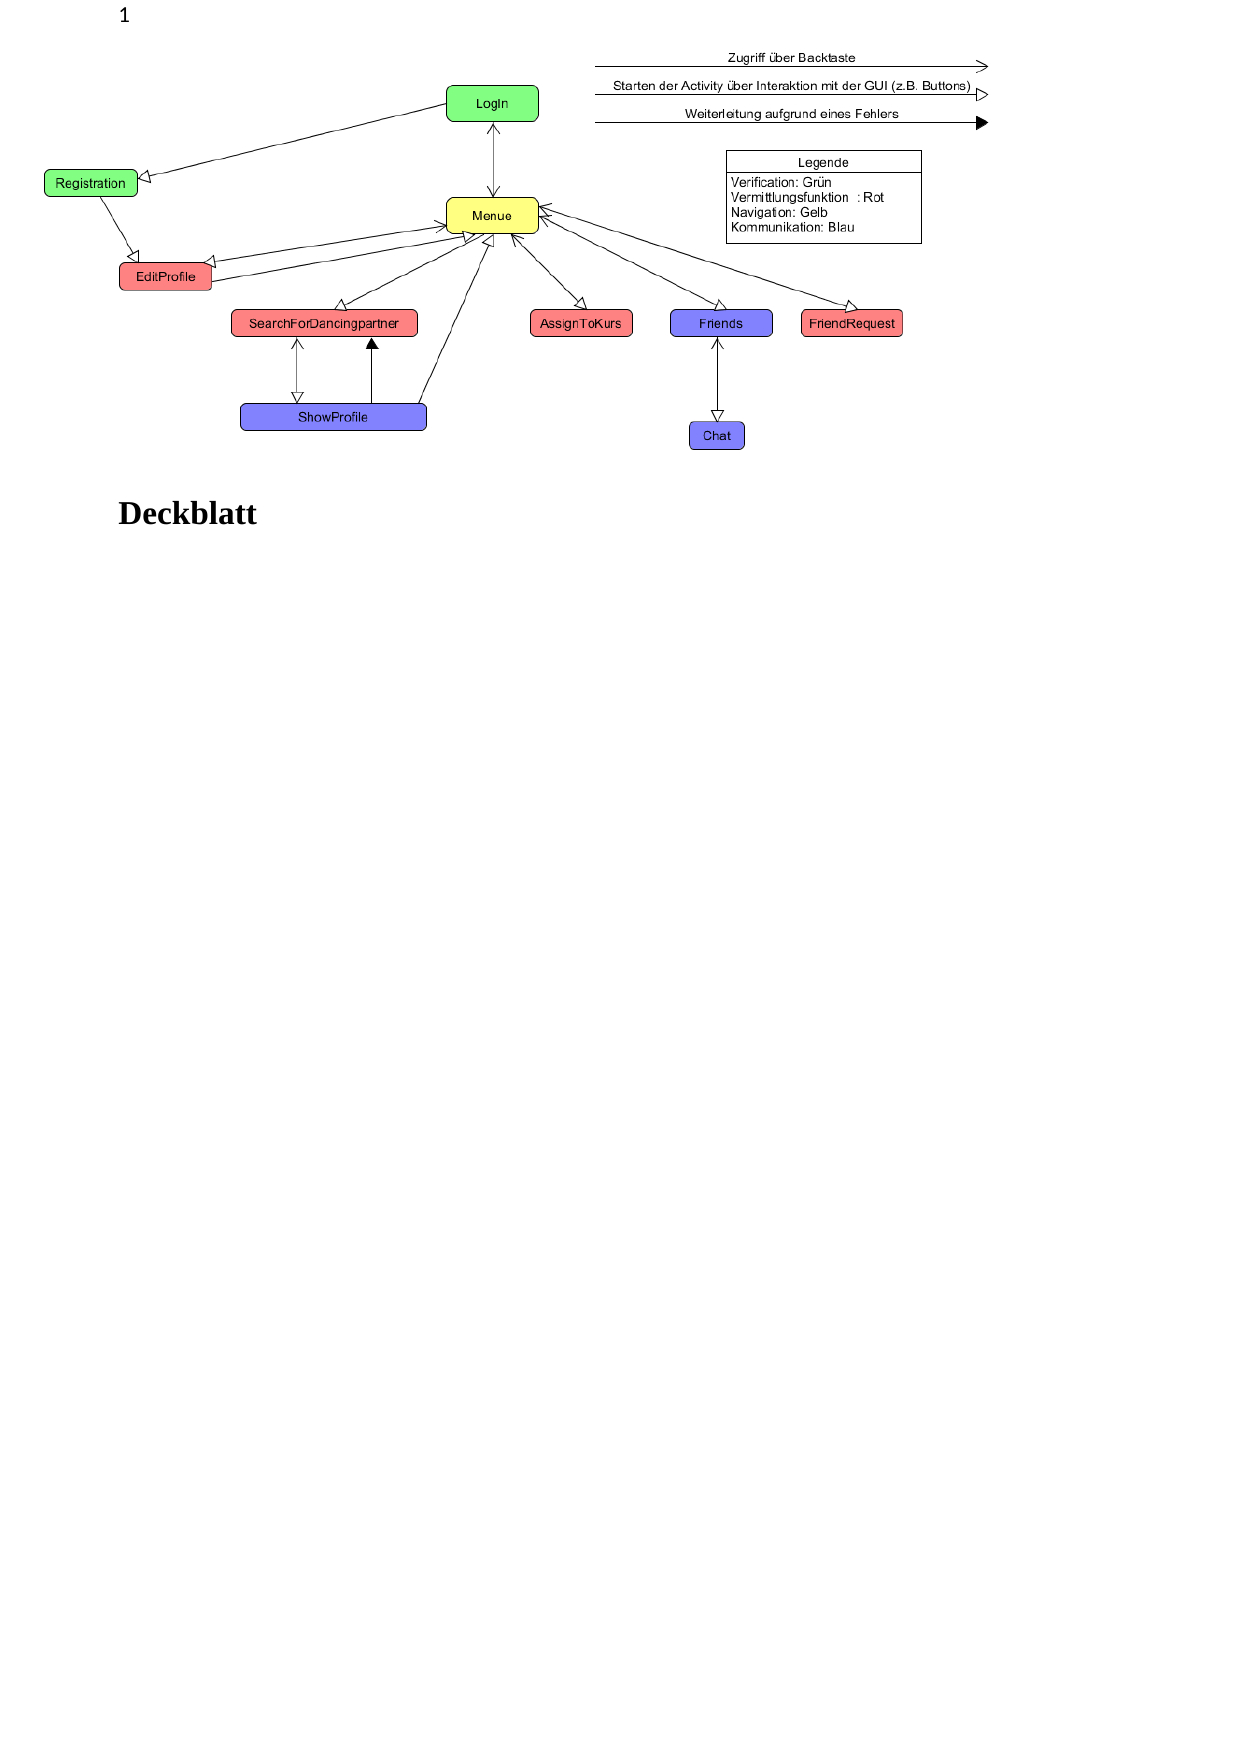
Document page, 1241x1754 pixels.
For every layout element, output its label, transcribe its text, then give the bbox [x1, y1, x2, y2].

text Deckblatt [118, 148, 1092, 532]
picture [0, 0, 1015, 494]
